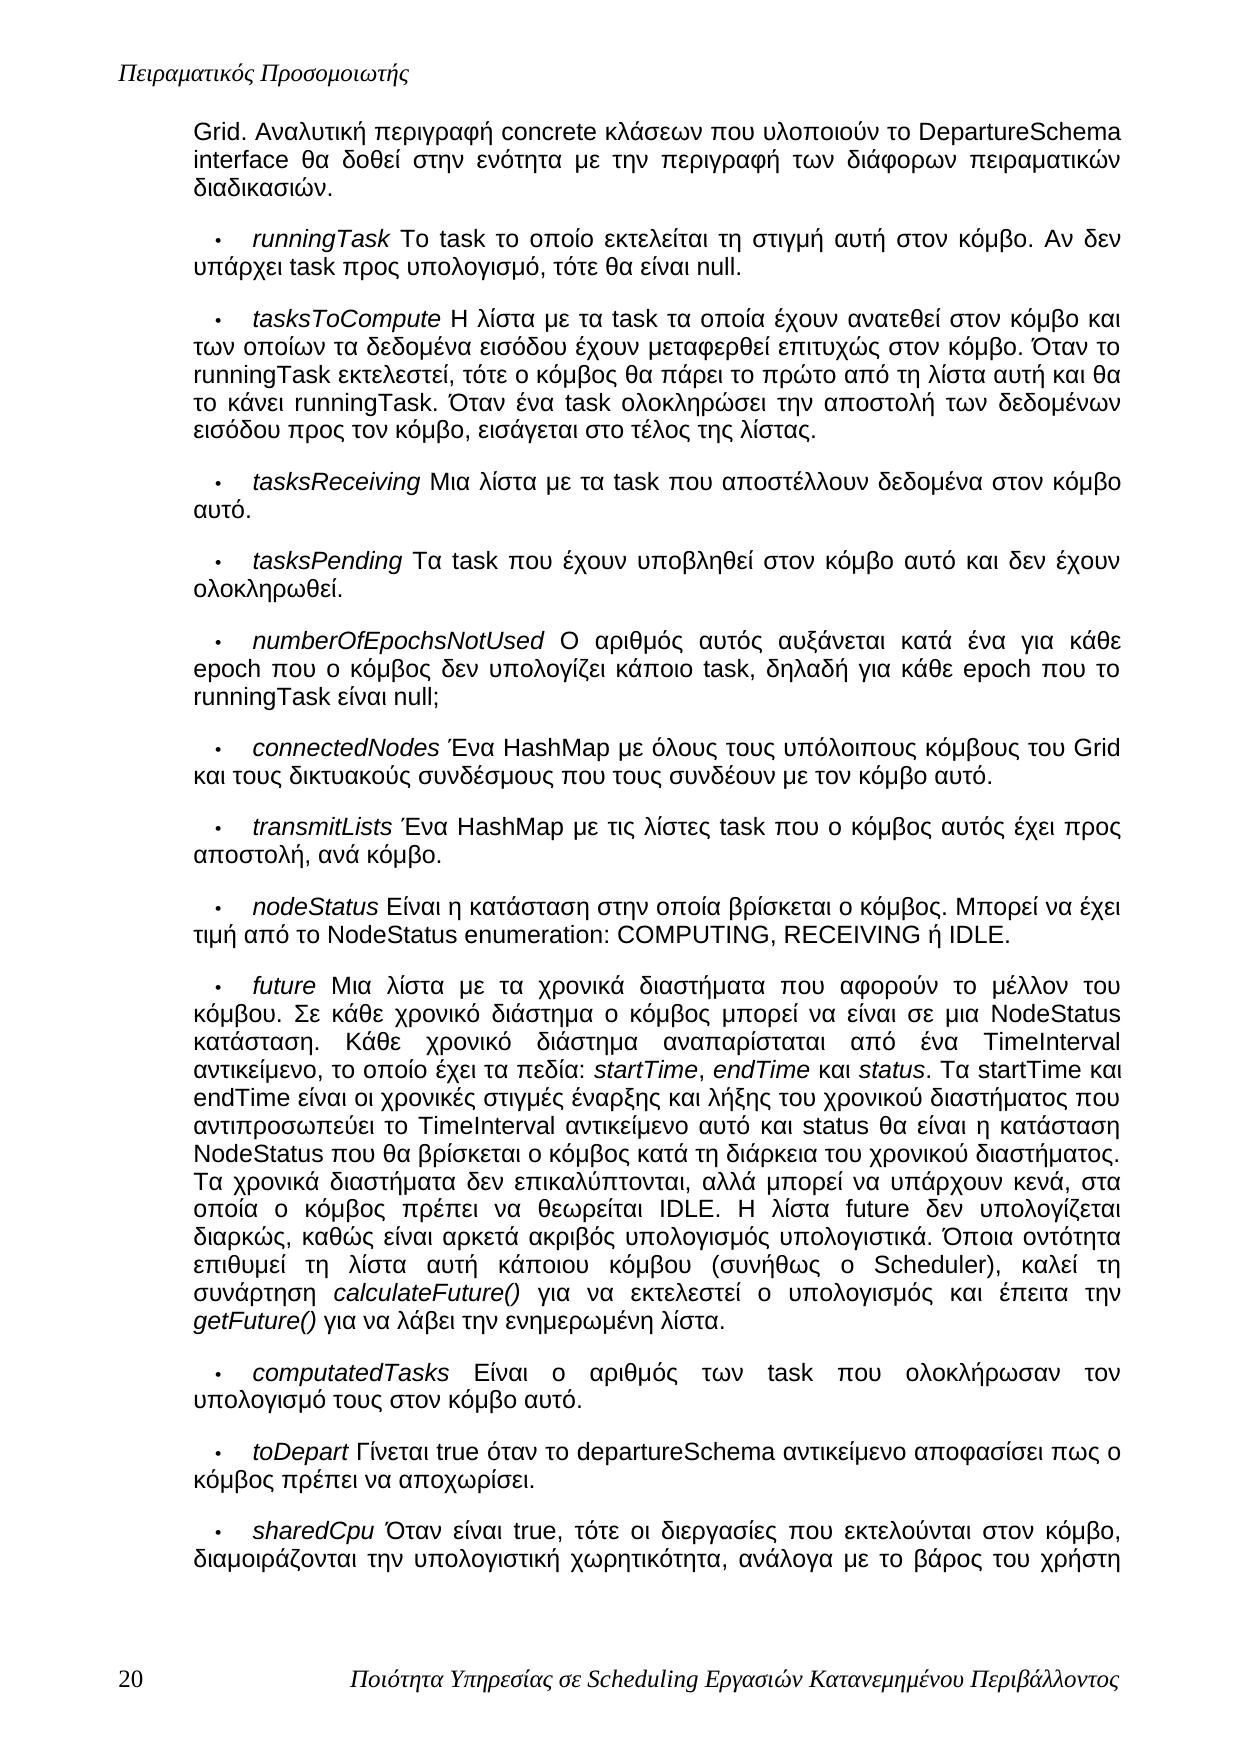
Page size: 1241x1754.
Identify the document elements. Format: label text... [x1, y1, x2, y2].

list computatedTasks Είναι ο αριθμός των task που ολοκλήρωσαν τον υπολογισμό τους στον κόμβο αυτό. [156, 1358, 1122, 1414]
list toDepart Γίνεται true όταν το departureSchema αντικείμενο αποφασίσει πως ο κόμβος πρέπει να αποχωρίσει. [156, 1438, 1122, 1494]
list tasksToCompute Η λίστα με τα task τα οποία έχουν ανατεθεί στον κόμβο και των οποίων τα δεδομένα εισόδου έχουν μεταφερθεί επιτυχώς στον κόμβο. Όταν το runningTask εκτελεστεί, τότε ο κόμβος θα πάρει το πρώτο από τη λίστα αυτή και θα το κάνει runningTask. Όταν ένα task ολοκληρώσει την αποστολή των δεδομένων εισόδου προς τον κόμβο, εισάγεται στο τέλος της λίστας. [156, 305, 1122, 444]
list transmitLists Ένα HashMap με τις λίστες task που ο κόμβος αυτός έχει προς αποστολή, ανά κόμβο. [156, 813, 1122, 869]
list future Μια λίστα με τα χρονικά διαστήματα που αφορούν το μέλλον του κόμβου. Σε κάθε χρονικό διάστημα ο κόμβος μπορεί να είναι σε μια NodeStatus κατάσταση. Κάθε χρονικό διάστημα αναπαρίσταται από ένα TimeInterval αντικείμενο, το οποίο έχει τα πεδία: startTime, endTime και status. Τα startTime και endTime είναι οι χρονικές στιγμές έναρξης και λήξης του χρονικού διαστήματος που αντιπροσωπεύει το TimeInterval αντικείμενο αυτό και status θα είναι η κατάσταση NodeStatus που θα βρίσκεται ο κόμβος κατά τη διάρκεια του χρονικού διαστήματος. Τα χρονικά διαστήματα δεν επικαλύπτονται, αλλά μπορεί να υπάρχουν κενά, στα οποία ο κόμβος πρέπει να θεωρείται IDLE. Η λίστα future δεν υπολογίζεται διαρκώς, καθώς είναι αρκετά ακριβός υπολογισμός υπολογιστικά. Όποια οντότητα επιθυμεί τη λίστα αυτή κάποιου κόμβου (συνήθως ο Scheduler), καλεί τη συνάρτηση calculateFuture() για να εκτελεστεί ο υπολογισμός και έπειτα την getFuture() για να λάβει την ενημερωμένη λίστα. [156, 972, 1122, 1335]
list tasksReceiving Μια λίστα με τα task που αποστέλλουν δεδομένα στον κόμβο αυτό. [156, 468, 1122, 524]
list Grid. Αναλυτική περιγραφή concrete κλάσεων που υλοποιούν το DepartureSchema interface θα δοθεί στην ενότητα με την περιγραφή των διάφορων πειραματικών διαδικασιών. [156, 118, 1122, 202]
list connectedNodes Ένα HashMap με όλους τους υπόλοιπους κόμβους του Grid και τους δικτυακούς συνδέσμους που τους συνδέουν με τον κόμβο αυτό. [156, 734, 1122, 790]
list tasksPending Τα task που έχουν υποβληθεί στον κόμβο αυτό και δεν έχουν ολοκληρωθεί. [156, 547, 1122, 603]
list numberOfEpochsNotUsed Ο αριθμός αυτός αυξάνεται κατά ένα για κάθε epoch που ο κόμβος δεν υπολογίζει κάποιο task, δηλαδή για κάθε epoch που το runningTask είναι null; [156, 627, 1122, 710]
list runningTask Το task το οποίο εκτελείται τη στιγμή αυτή στον κόμβο. Αν δεν υπάρχει task προς υπολογισμό, τότε θα είναι null. [156, 225, 1122, 281]
list sharedCpu Όταν είναι true, τότε οι διεργασίες που εκτελούνται στον κόμβο, διαμοιράζονται την υπολογιστική χωρητικότητα, ανάλογα με το βάρος του χρήστη που έχει υποβάλει το task: , όπου είναι το σύνολο των βαρών των χρηστών των N tasks που εκτελούνται αυτή τη στιγμή στον κόμβο. Αν είναι false, τότε τα task τοποθετούνται σε μια σειρά και εκτελούνται σειριακά, το ένα μετά το άλλο και το καθένα παίρνει το 100% της υπολογιστικής χωρητικότητας. [156, 1517, 1122, 1573]
list nodeStatus Είναι η κατάσταση στην οποία βρίσκεται ο κόμβος. Μπορεί να έχει τιμή από το NodeStatus enumeration: COMPUTING, RECEIVING ή IDLE. [156, 893, 1122, 948]
